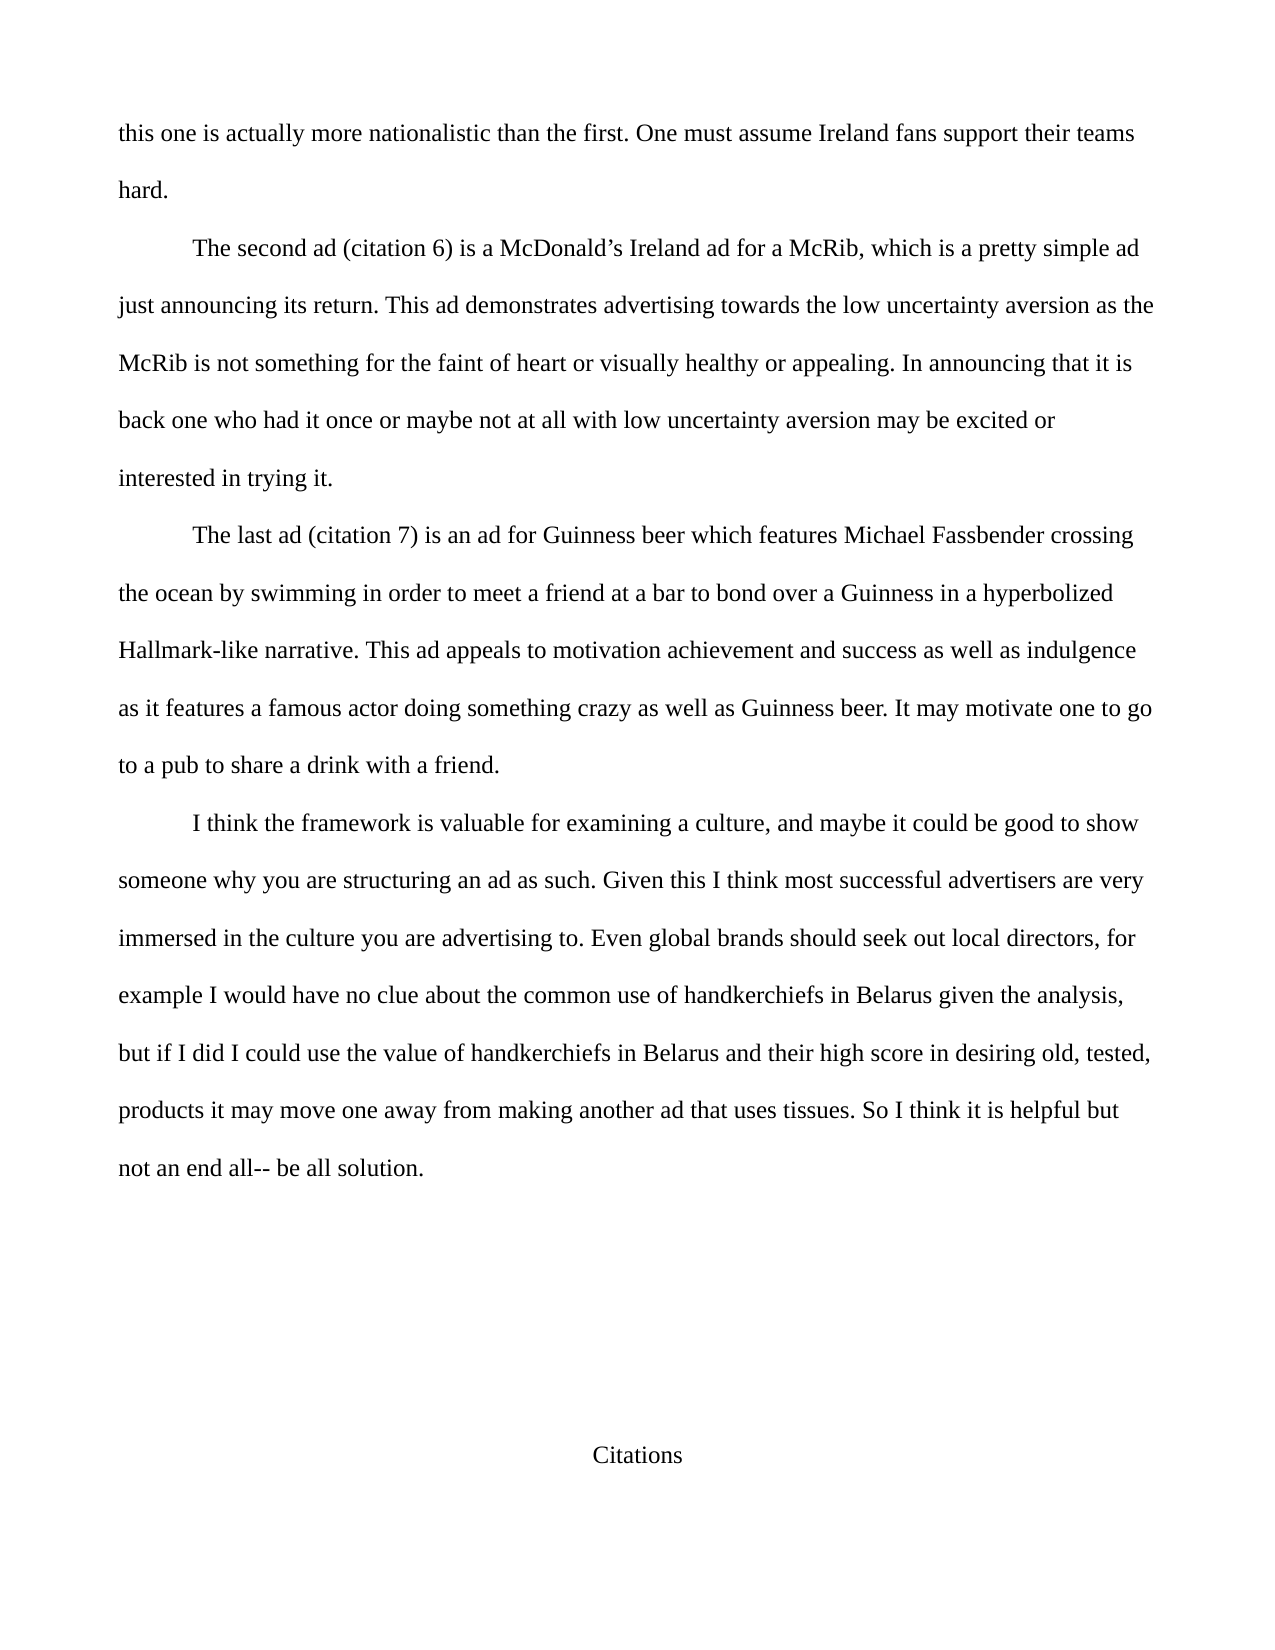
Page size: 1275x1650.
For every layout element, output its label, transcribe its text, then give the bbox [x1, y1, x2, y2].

text The second ad (citation 6) is a McDonald’s Ireland ad for a McRib, which is a pretty simple ad just announcing its return. This ad demonstrates advertising towards the low uncertainty aversion as the McRib is not something for the faint of heart or visually healthy or appealing. In announcing that it is back one who had it once or maybe not at all with low uncertainty aversion may be excited or interested in trying it. [118, 233, 1157, 492]
text this one is actually more nationalistic than the first. One must assume Ireland fans support their teams hard. [118, 118, 1157, 204]
text Citations [118, 1441, 1157, 1469]
text I think the framework is valuable for examining a culture, and maybe it could be good to show someone why you are structuring an ad as such. Given this I think most successful advertisers are very immersed in the culture you are advertising to. Even global brands should seek out local directors, for example I would have no clue about the common use of handkerchiefs in Belarus given the analysis, but if I did I could use the value of handkerchiefs in Belarus and their high score in desiring old, tested, products it may move one away from making another ad that uses tissues. So I think it is helpful but not an end all-- be all solution. [118, 808, 1157, 1182]
text The last ad (citation 7) is an ad for Guinness beer which features Michael Fassbender crossing the ocean by swimming in order to meet a friend at a bar to bond over a Guinness in a hyperbolized Hallmark-like narrative. This ad appeals to motivation achievement and success as well as indulgence as it features a famous actor doing something crazy as well as Guinness beer. It may motivate one to go to a pub to share a drink with a friend. [118, 521, 1157, 779]
